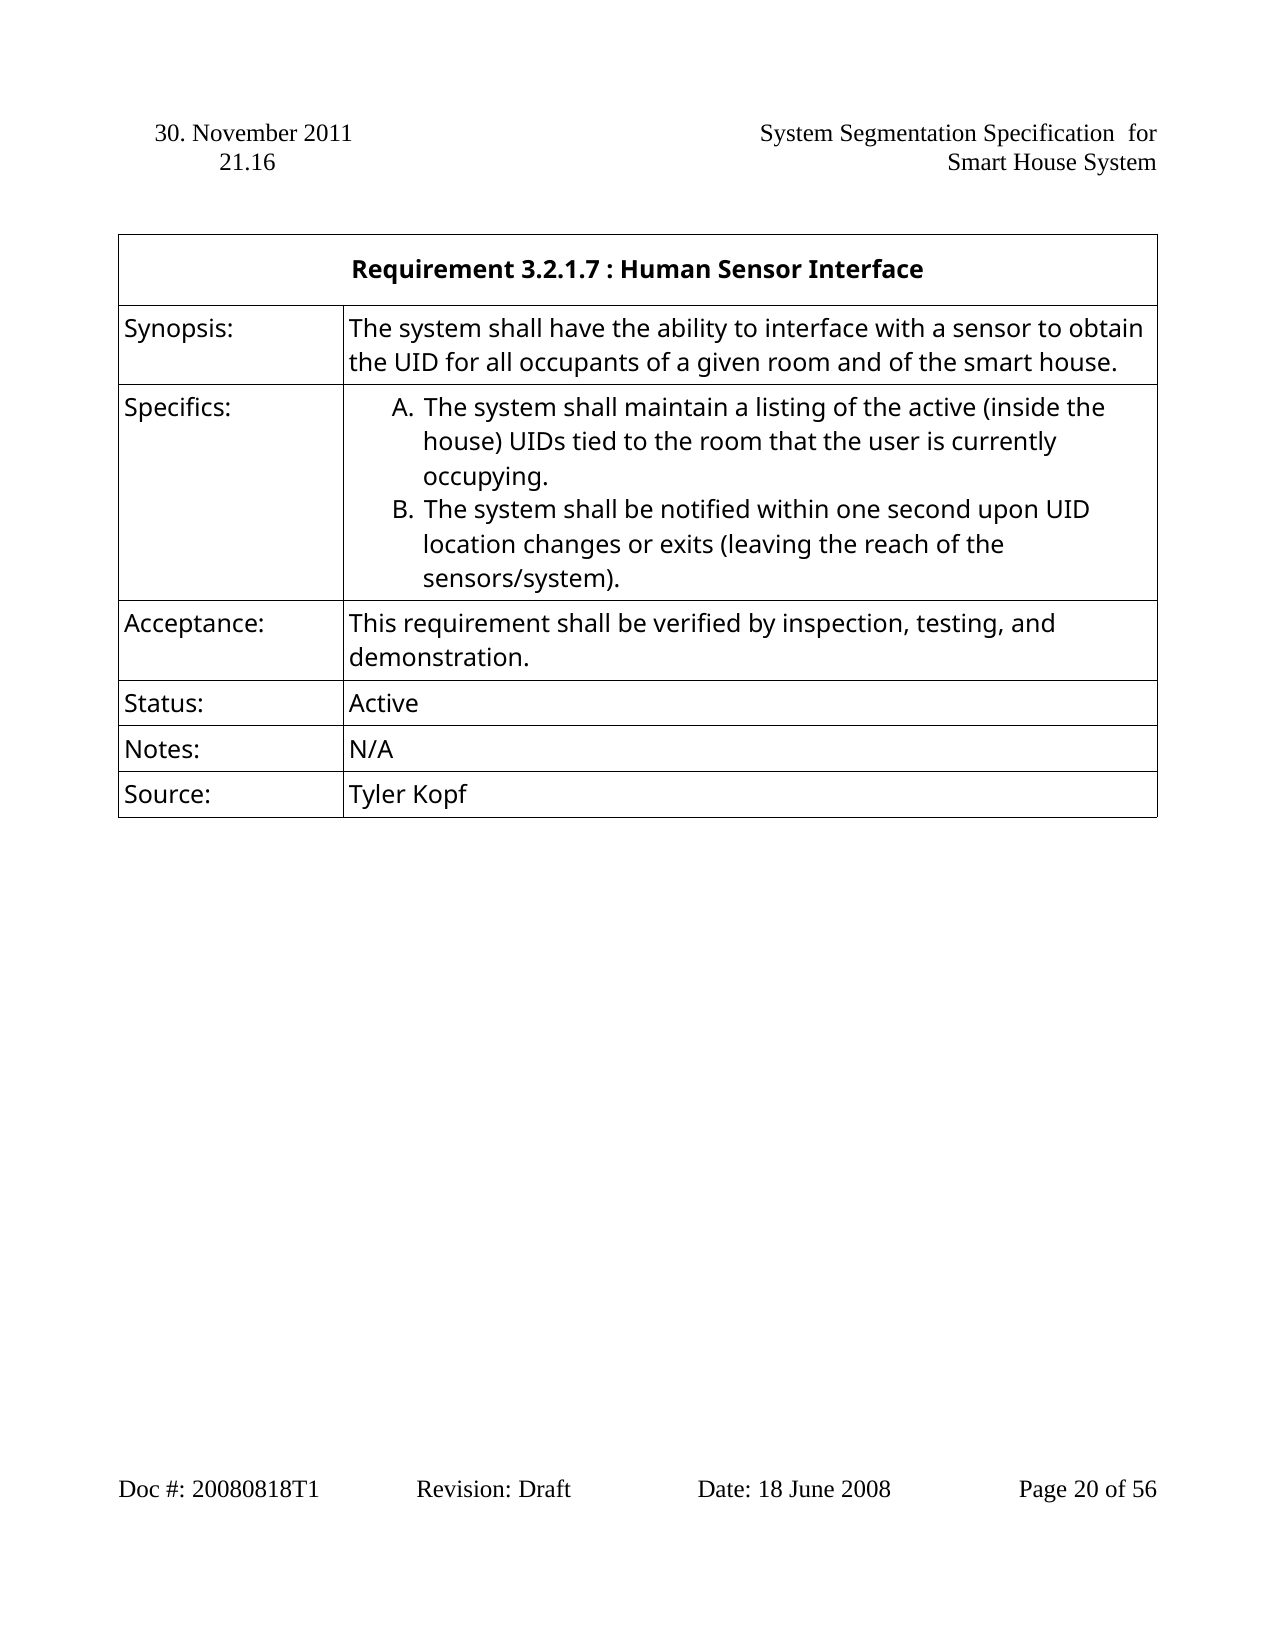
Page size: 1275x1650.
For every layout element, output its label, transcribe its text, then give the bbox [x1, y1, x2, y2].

table_cell The system shall maintain a listing of the active (inside the house) UIDs tied to the room that the user is currently occupying. The system shall be notified within one second upon UID location changes or exits (leaving the reach of the sensors/system). [344, 385, 1157, 600]
table_cell Acceptance: [119, 601, 343, 680]
table_cell N/A [344, 726, 1157, 771]
table_cell The system shall have the ability to interface with a sensor to obtain the UID for all occupants of a given room and of the smart house. [344, 306, 1157, 384]
table_header Requirement 3.2.1.7 : Human Sensor Interface [119, 235, 1157, 304]
table_cell Active [344, 681, 1157, 725]
table_cell Synopsis: [119, 306, 343, 384]
table_cell Tyler Kopf [344, 772, 1157, 817]
table_cell Specifics: [119, 385, 343, 600]
table_cell Status: [119, 681, 343, 725]
table_cell This requirement shall be verified by inspection, testing, and demonstration. [344, 601, 1157, 680]
table_cell Source: [119, 772, 343, 817]
table_cell Notes: [119, 726, 343, 771]
